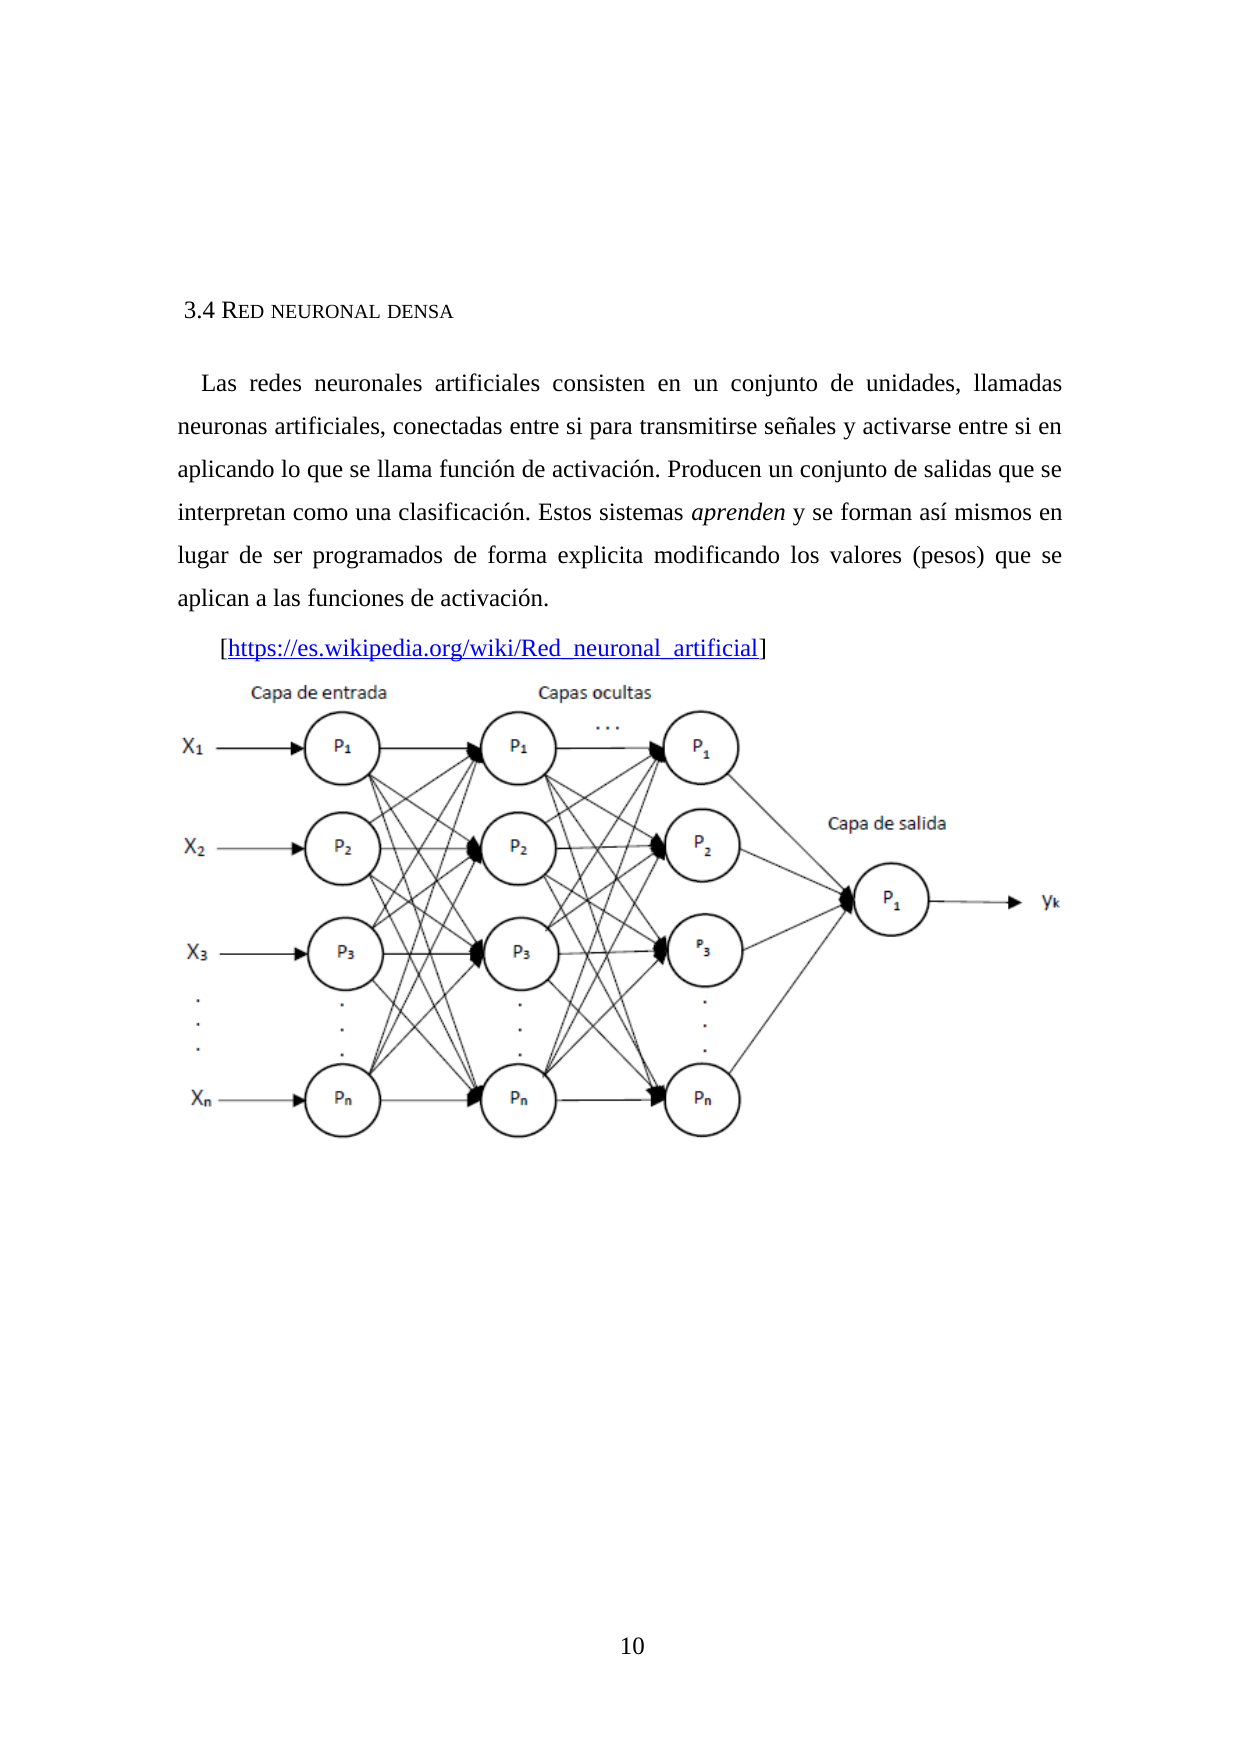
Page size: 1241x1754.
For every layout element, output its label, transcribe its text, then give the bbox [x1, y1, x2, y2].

text Las redes neuronales artificiales consisten en un conjunto de unidades, llamadas neuronas artificiales, conectadas entre si para transmitirse señales y activarse entre si en aplicando lo que se llama función de activación. Producen un conjunto de salidas que se interpretan como una clasificación. Estos sistemas aprenden y se forman así mismos en lugar de ser programados de forma explicita modificando los valores (pesos) que se aplican a las funciones de activación. [177, 368, 1063, 612]
subtitle Red neuronal densa [177, 295, 960, 324]
picture [177, 681, 1063, 1140]
text [https://es.wikipedia.org/wiki/Red_neuronal_artificial] [177, 633, 1063, 661]
